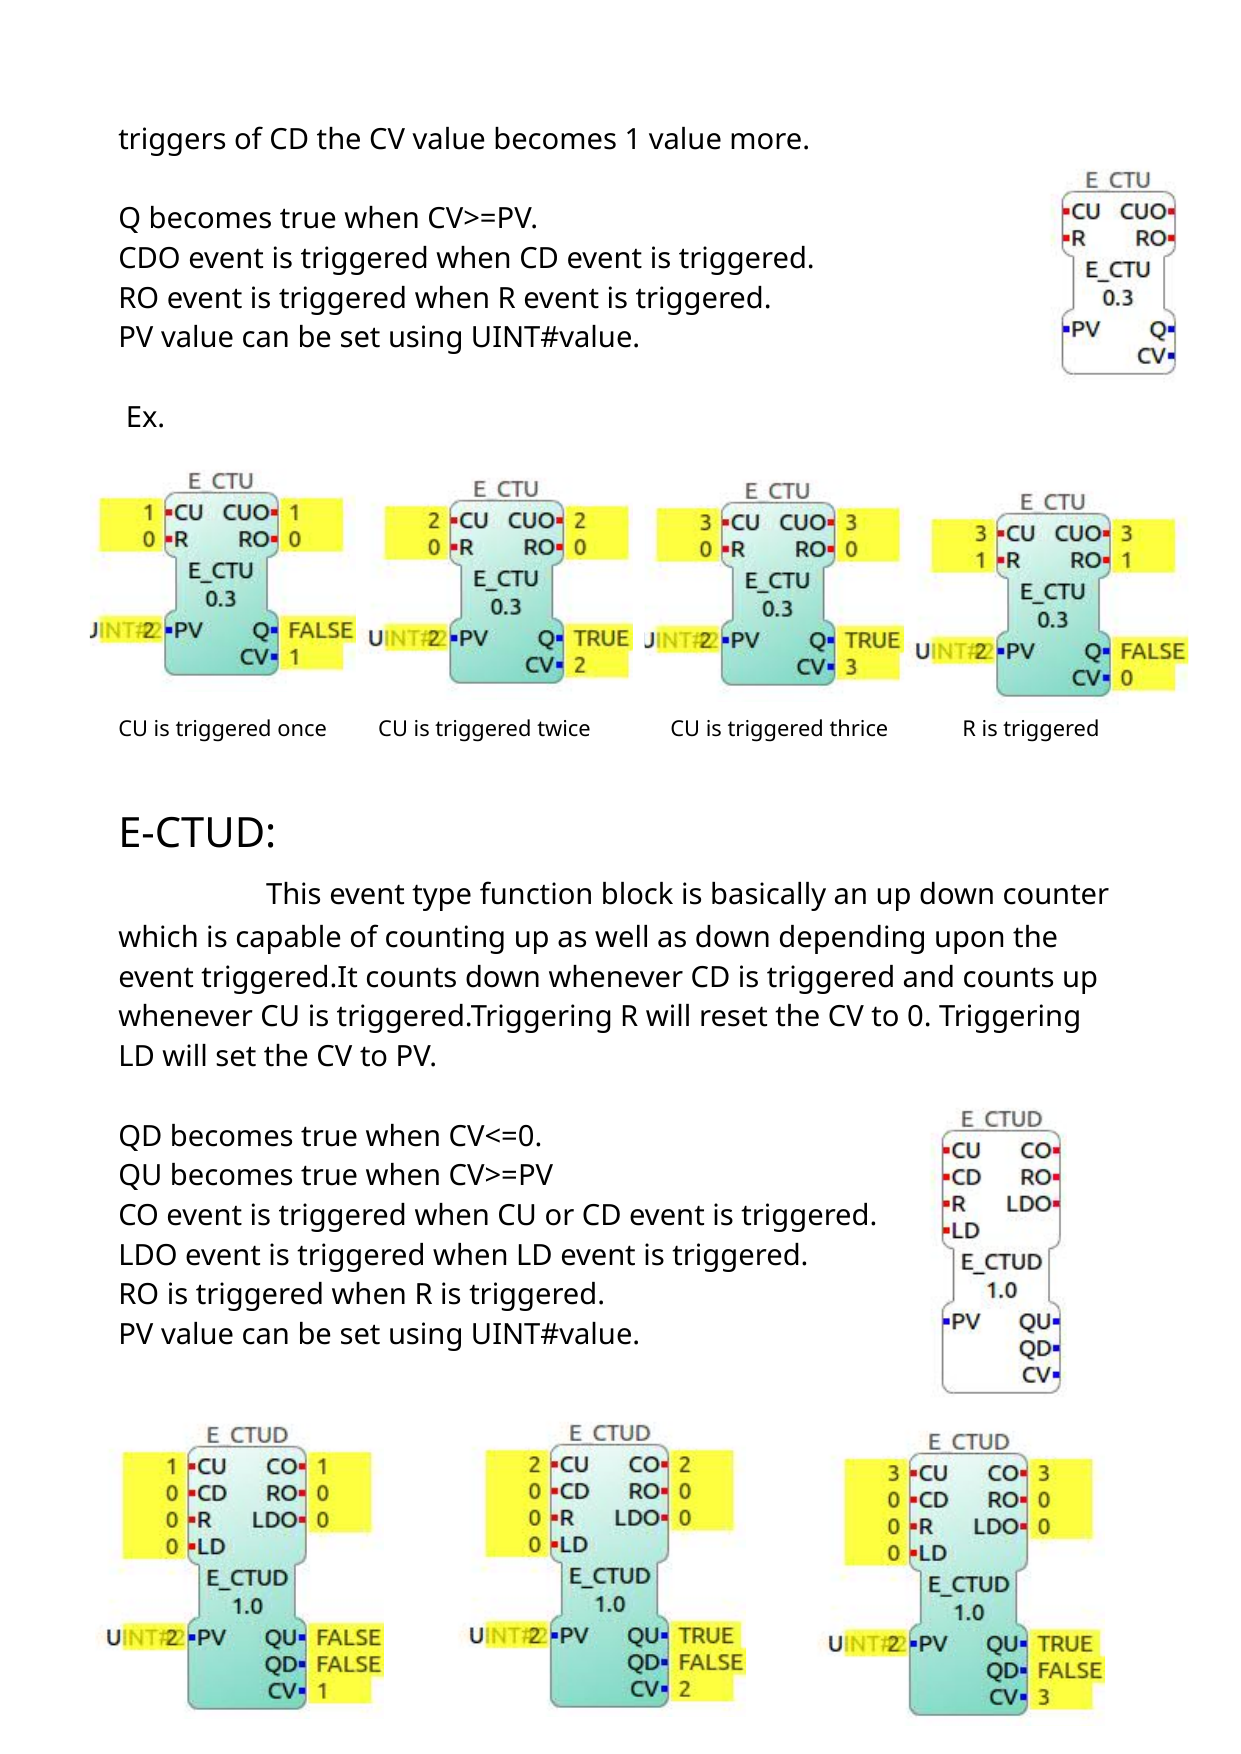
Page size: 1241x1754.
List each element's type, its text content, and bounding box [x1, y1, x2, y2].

text QD becomes true when CV<=0. [118, 1115, 926, 1154]
text CDO event is triggered when CD event is triggered. [118, 237, 1046, 277]
text triggers of CD the CV value becomes 1 value more. [118, 118, 1122, 158]
picture [926, 1096, 1067, 1403]
text RO is triggered when R is triggered. [118, 1273, 926, 1313]
text CO event is triggered when CU or CD event is triggered. [118, 1194, 926, 1234]
text Q becomes true when CV>=PV. [118, 197, 1046, 237]
text LDO event is triggered when LD event is triggered. [118, 1234, 926, 1273]
text [1067, 1273, 1122, 1313]
picture [457, 1410, 747, 1717]
text [1067, 1313, 1122, 1353]
text RO event is triggered when R event is triggered. [118, 277, 1046, 317]
text PV value can be set using UINT#value. [118, 317, 1046, 356]
text [1067, 1115, 1122, 1154]
picture [89, 459, 633, 700]
picture [644, 472, 1189, 713]
text Ex. [118, 396, 1122, 436]
text E-CTUD: [118, 803, 1122, 859]
text CU is triggered once CU is triggered twice CU is triggered thrice R is triggered [118, 713, 1122, 743]
text [1067, 1234, 1122, 1273]
text QU becomes true when CV>=PV [118, 1154, 926, 1194]
text PV value can be set using UINT#value. [118, 1313, 926, 1353]
picture [1046, 165, 1182, 391]
text This event type function block is basically an up down counter which is capable of counting up as well as down depending upon the event triggered.It counts down whenever CD is triggered and counts up whenever CU is triggered.Triggering R will reset the CV to 0. Triggering LD will set the CV to PV. [118, 859, 1122, 1075]
text [1067, 1154, 1122, 1194]
picture [95, 1412, 384, 1719]
picture [816, 1419, 1106, 1726]
text [1067, 1194, 1122, 1234]
